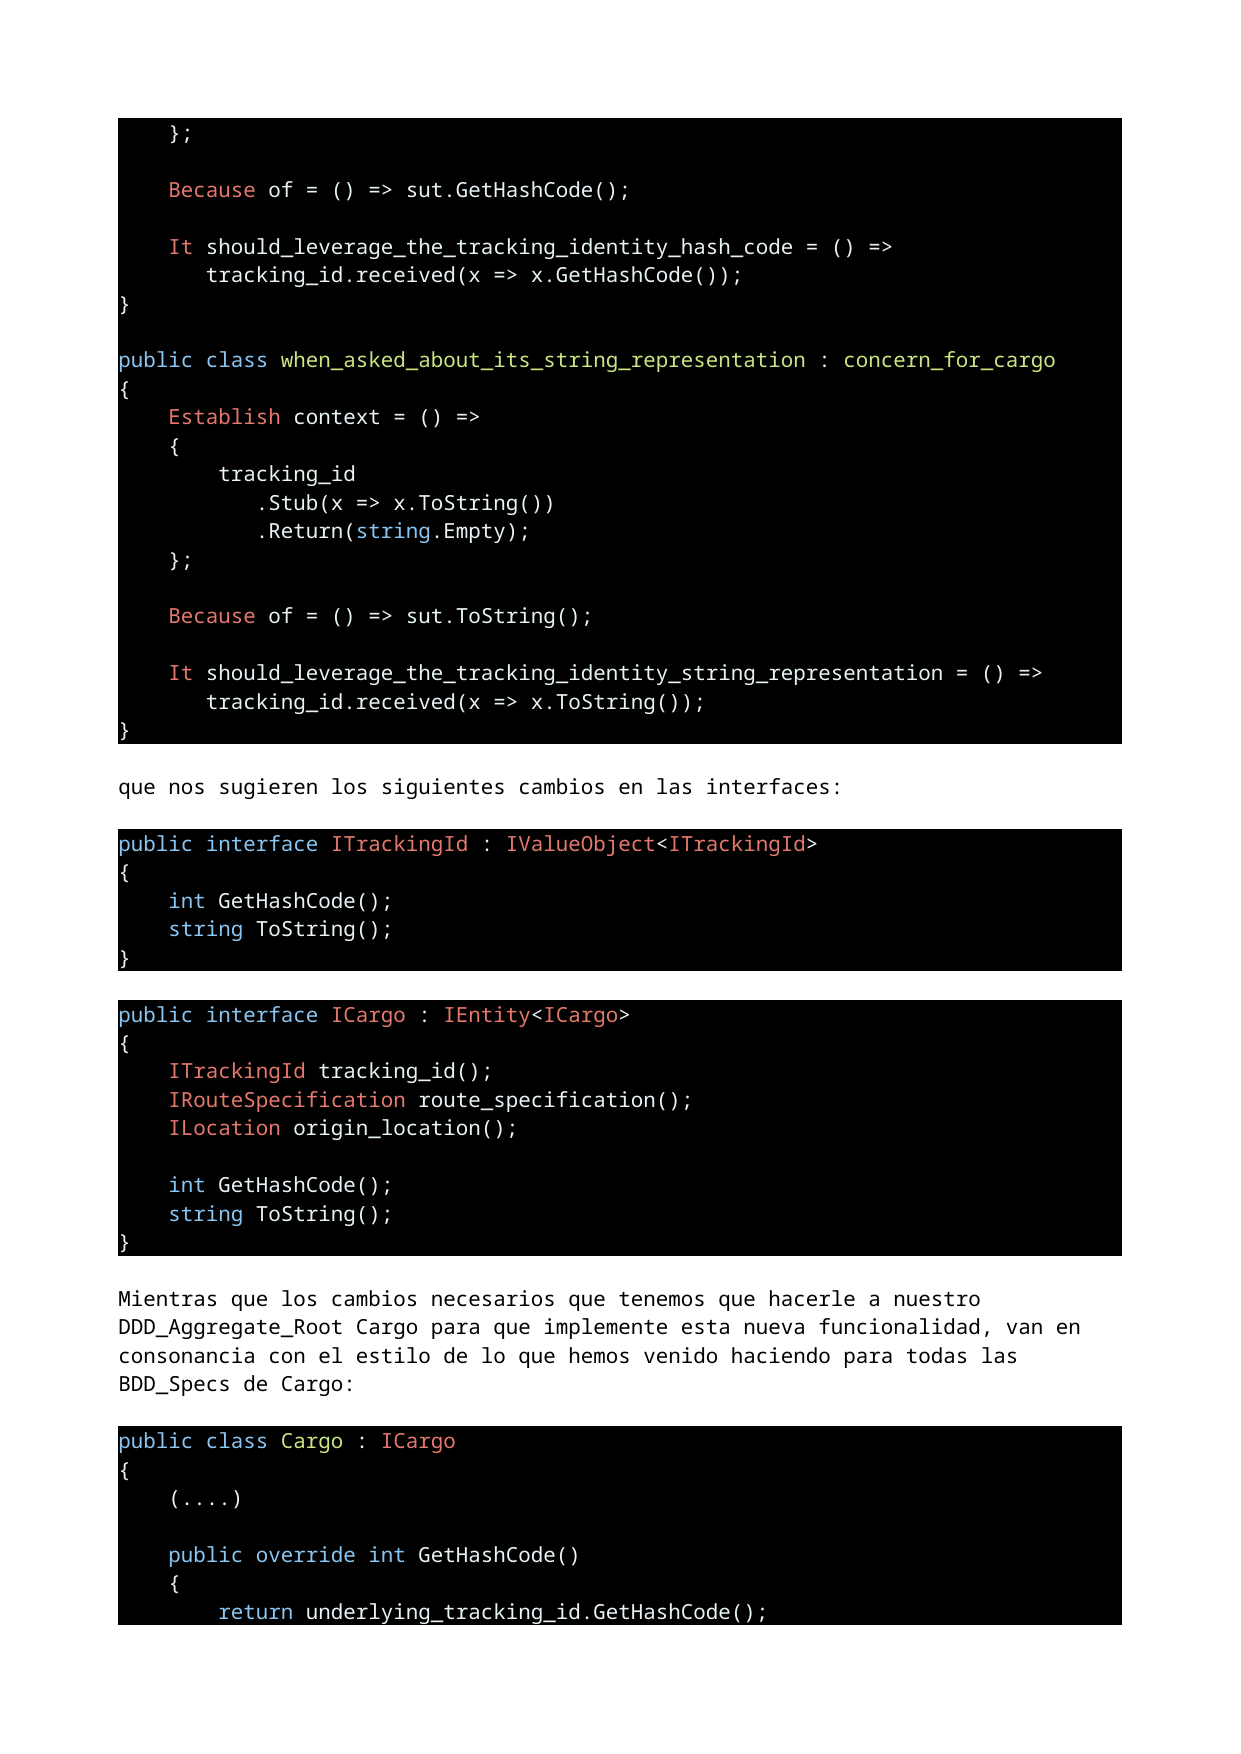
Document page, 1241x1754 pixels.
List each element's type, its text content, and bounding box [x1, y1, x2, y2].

text It should_leverage_the_tracking_identity_hash_code = () => [118, 232, 1122, 260]
text { [118, 1568, 1122, 1597]
text Because of = () => sut.ToString(); [118, 602, 1122, 630]
text }; [118, 118, 1122, 147]
text .Stub(x => x.ToString()) [118, 488, 1122, 516]
text string ToString(); [118, 1199, 1122, 1227]
text tracking_id [118, 459, 1122, 488]
text public interface ICargo : IEntity<ICargo> [118, 1000, 1122, 1028]
text ILocation origin_location(); [118, 1113, 1122, 1142]
text }; [118, 545, 1122, 573]
text { [118, 1028, 1122, 1057]
text ITrackingId tracking_id(); [118, 1057, 1122, 1085]
text { [118, 374, 1122, 402]
text } [118, 715, 1122, 744]
text tracking_id.received(x => x.GetHashCode()); [118, 260, 1122, 289]
text { [118, 857, 1122, 886]
text int GetHashCode(); [118, 1170, 1122, 1199]
text It should_leverage_the_tracking_identity_string_representation = () => [118, 658, 1122, 687]
text public class when_asked_about_its_string_representation : concern_for_cargo [118, 346, 1122, 374]
text return underlying_tracking_id.GetHashCode(); [118, 1597, 1122, 1625]
text Because of = () => sut.GetHashCode(); [118, 175, 1122, 203]
text int GetHashCode(); [118, 886, 1122, 914]
text { [118, 1455, 1122, 1483]
text Establish context = () => [118, 402, 1122, 431]
text (....) [118, 1483, 1122, 1512]
text } [118, 1227, 1122, 1256]
text .Return(string.Empty); [118, 516, 1122, 545]
text { [118, 431, 1122, 459]
text public class Cargo : ICargo [118, 1426, 1122, 1455]
text que nos sugieren los siguientes cambios en las interfaces: [118, 772, 1122, 801]
text public interface ITrackingId : IValueObject<ITrackingId> [118, 829, 1122, 857]
text IRouteSpecification route_specification(); [118, 1085, 1122, 1113]
text } [118, 943, 1122, 971]
text public override int GetHashCode() [118, 1540, 1122, 1568]
text string ToString(); [118, 914, 1122, 943]
text tracking_id.received(x => x.ToString()); [118, 687, 1122, 715]
text Mientras que los cambios necesarios que tenemos que hacerle a nuestro DDD_Aggregate_Root Cargo para que implemente esta nueva funcionalidad, van en consonancia con el estilo de lo que hemos venido haciendo para todas las BDD_Specs de Cargo: [118, 1284, 1122, 1398]
text } [118, 289, 1122, 317]
